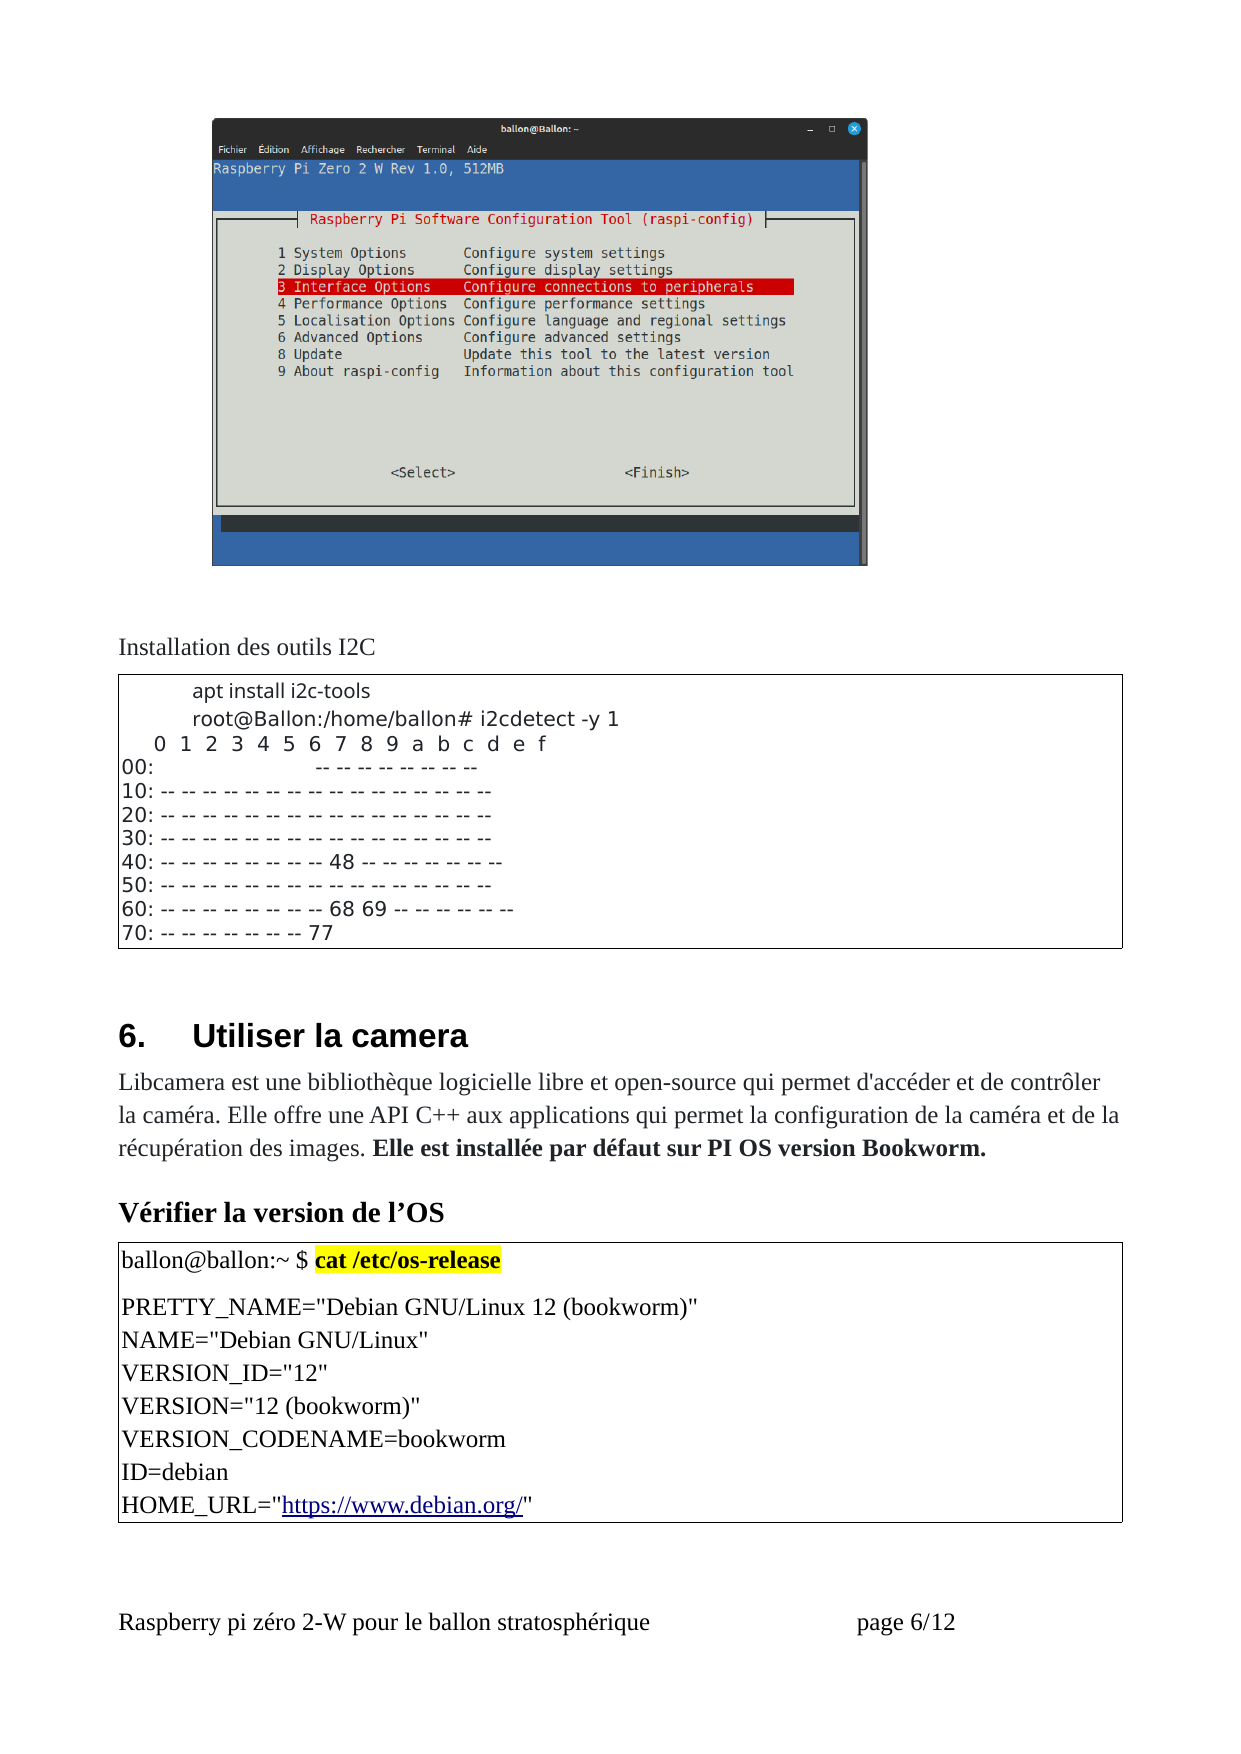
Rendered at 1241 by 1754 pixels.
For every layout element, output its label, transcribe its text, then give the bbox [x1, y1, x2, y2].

subtitle Vérifier la version de l’OS [118, 1196, 1122, 1229]
text 70: -- -- -- -- -- -- -- 77 [119, 918, 1122, 948]
text root@Ballon:/home/ballon# i2cdetect -y 1 [119, 701, 1122, 729]
subtitle Installation des outils I2C [118, 632, 1122, 661]
text 30: -- -- -- -- -- -- -- -- -- -- -- -- -- -- -- -- [119, 824, 1122, 847]
text 00: -- -- -- -- -- -- -- -- [119, 753, 1122, 776]
text 60: -- -- -- -- -- -- -- -- 68 69 -- -- -- -- -- -- [119, 895, 1122, 918]
subtitle Utiliser la camera [118, 1016, 1122, 1055]
picture [212, 118, 868, 566]
text 40: -- -- -- -- -- -- -- -- 48 -- -- -- -- -- -- -- [119, 847, 1122, 871]
text Libcamera est une bibliothèque logicielle libre et open-source qui permet d'accéder et de contrôler la caméra. Elle offre une API C++ aux applications qui permet la configuration de la caméra et de la récupération des images. Elle est installée par défaut sur PI OS version Bookworm. [118, 1067, 1122, 1162]
text apt install i2c-tools [119, 675, 1122, 701]
text 0 1 2 3 4 5 6 7 8 9 a b c d e f [119, 729, 1122, 753]
text 10: -- -- -- -- -- -- -- -- -- -- -- -- -- -- -- -- [119, 776, 1122, 800]
text 50: -- -- -- -- -- -- -- -- -- -- -- -- -- -- -- -- [119, 871, 1122, 895]
text 20: -- -- -- -- -- -- -- -- -- -- -- -- -- -- -- -- [119, 800, 1122, 824]
text ballon@ballon:~ $ cat /etc/os-release [119, 1243, 1122, 1273]
text PRETTY_NAME="Debian GNU/Linux 12 (bookworm)" NAME="Debian GNU/Linux" VERSION_ID="12" VERSION="12 (bookworm)" VERSION_CODENAME=bookworm ID=debian HOME_URL="https://www.debian.org/" [119, 1289, 1122, 1522]
